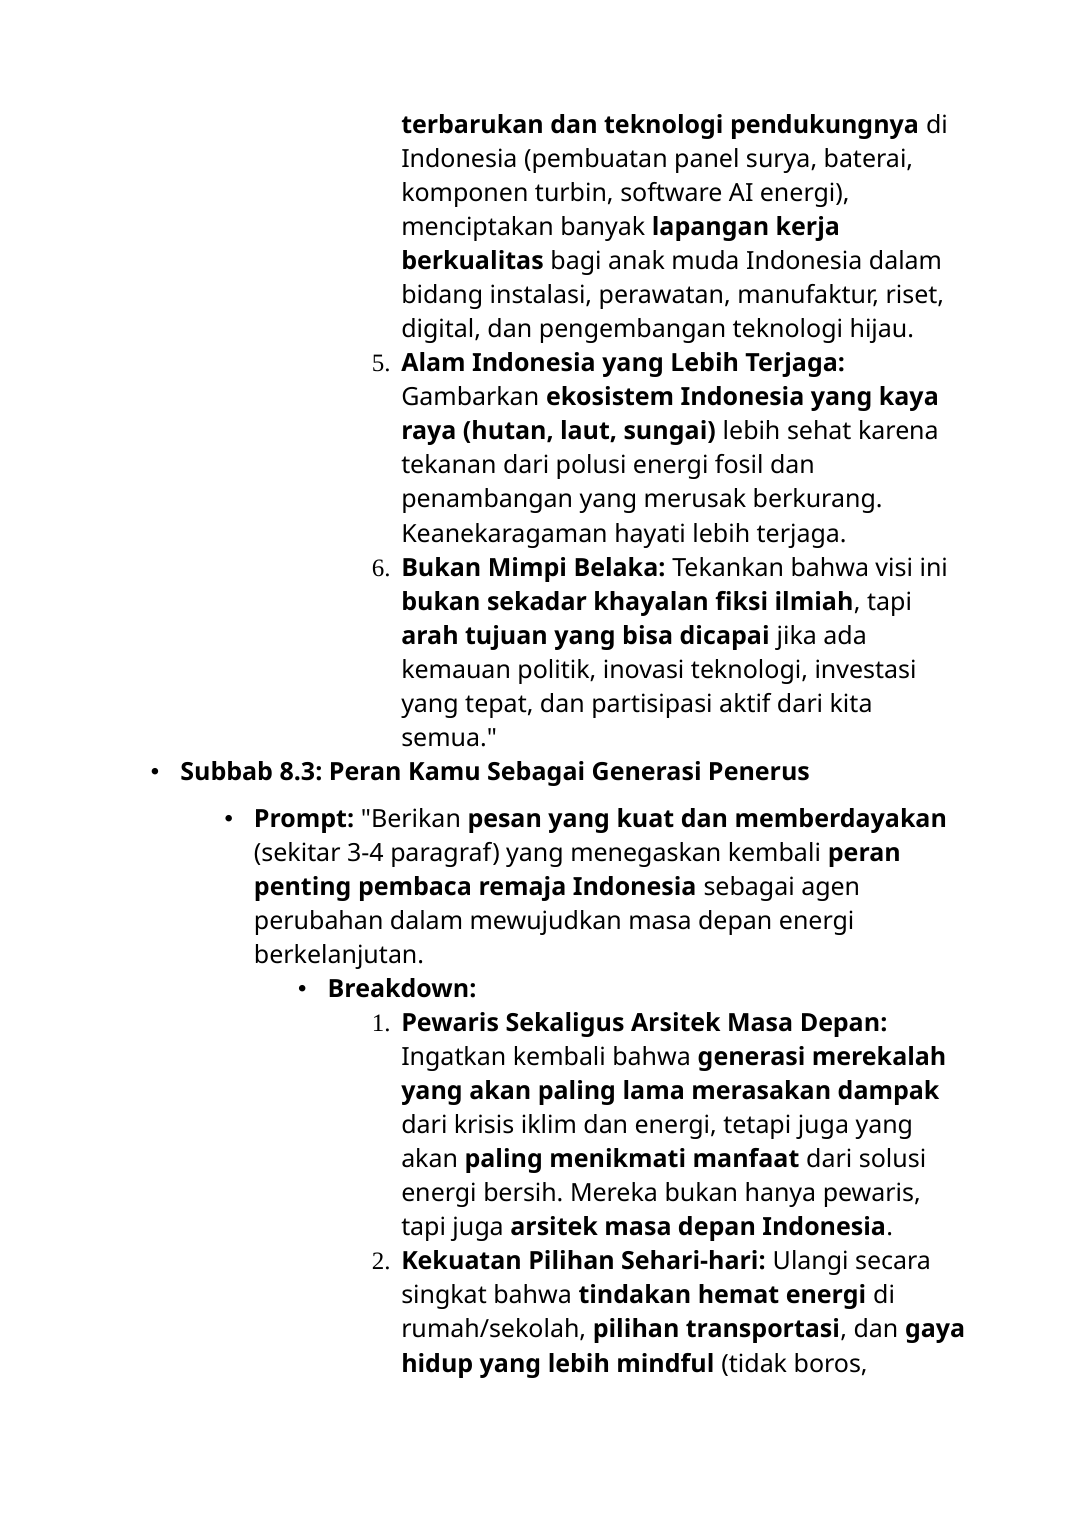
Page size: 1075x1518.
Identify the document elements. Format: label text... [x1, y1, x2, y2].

list Kekuatan Pilihan Sehari-hari: Ulangi secara singkat bahwa tindakan hemat energi di rumah/sekolah, pilihan transportasi, dan gaya hidup yang lebih mindful (tidak boros, [372, 1243, 968, 1379]
list terbarukan dan teknologi pendukungnya di Indonesia (pembuatan panel surya, baterai, komponen turbin, software AI energi), menciptakan banyak lapangan kerja berkualitas bagi anak muda Indonesia dalam bidang instalasi, perawatan, manufaktur, riset, digital, dan pengembangan teknologi hijau. [372, 106, 968, 345]
list Bukan Mimpi Belaka: Tekankan bahwa visi ini bukan sekadar khayalan fiksi ilmiah, tapi arah tujuan yang bisa dicapai jika ada kemauan politik, inovasi teknologi, investasi yang tepat, dan partisipasi aktif dari kita semua." [372, 549, 968, 754]
list Pewaris Sekaligus Arsitek Masa Depan: Ingatkan kembali bahwa generasi merekalah yang akan paling lama merasakan dampak dari krisis iklim dan energi, tetapi juga yang akan paling menikmati manfaat dari solusi energi bersih. Mereka bukan hanya pewaris, tapi juga arsitek masa depan Indonesia. [372, 1004, 968, 1243]
list Prompt: "Berikan pesan yang kuat dan memberdayakan (sekitar 3-4 paragraf) yang menegaskan kembali peran penting pembaca remaja Indonesia sebagai agen perubahan dalam mewujudkan masa depan energi berkelanjutan. [224, 800, 968, 971]
list Breakdown: [298, 971, 968, 1004]
list Subbab 8.3: Peran Kamu Sebagai Generasi Penerus [151, 754, 968, 788]
list Alam Indonesia yang Lebih Terjaga: Gambarkan ekosistem Indonesia yang kaya raya (hutan, laut, sungai) lebih sehat karena tekanan dari polusi energi fosil dan penambangan yang merusak berkurang. Keanekaragaman hayati lebih terjaga. [372, 345, 968, 549]
